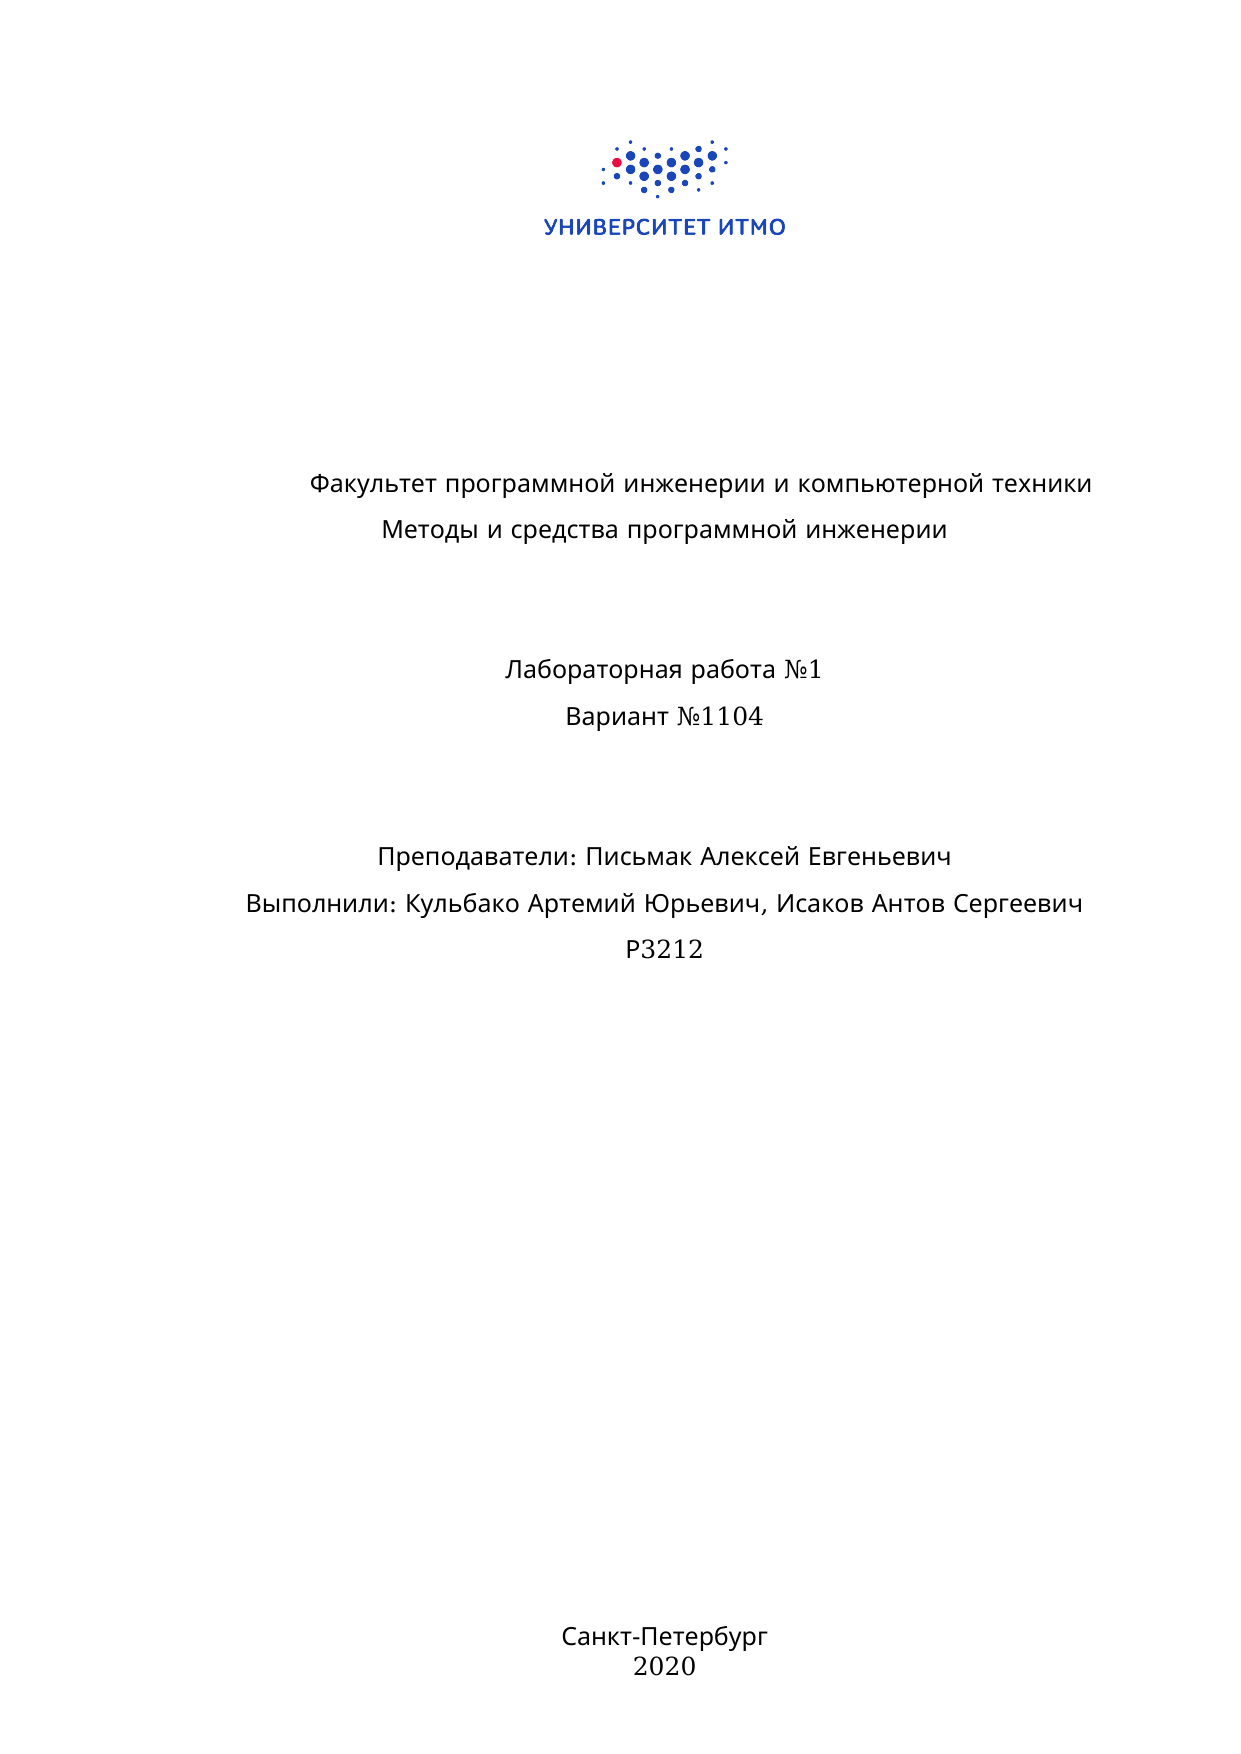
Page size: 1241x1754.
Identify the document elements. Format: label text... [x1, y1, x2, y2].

text Факультет программной инженерии и компьютерной техники [177, 467, 1152, 497]
text Лабораторная работа №1 [177, 654, 1152, 684]
text Вариант №1104 [177, 701, 1152, 731]
text Выполнили: Кульбако Артемий Юрьевич, Исаков Антов Сергеевич [177, 887, 1152, 917]
text Р3212 [177, 934, 1152, 964]
text Методы и средства программной инженерии [177, 514, 1152, 544]
text Преподаватели: Письмак Алексей Евгеньевич [177, 841, 1152, 871]
